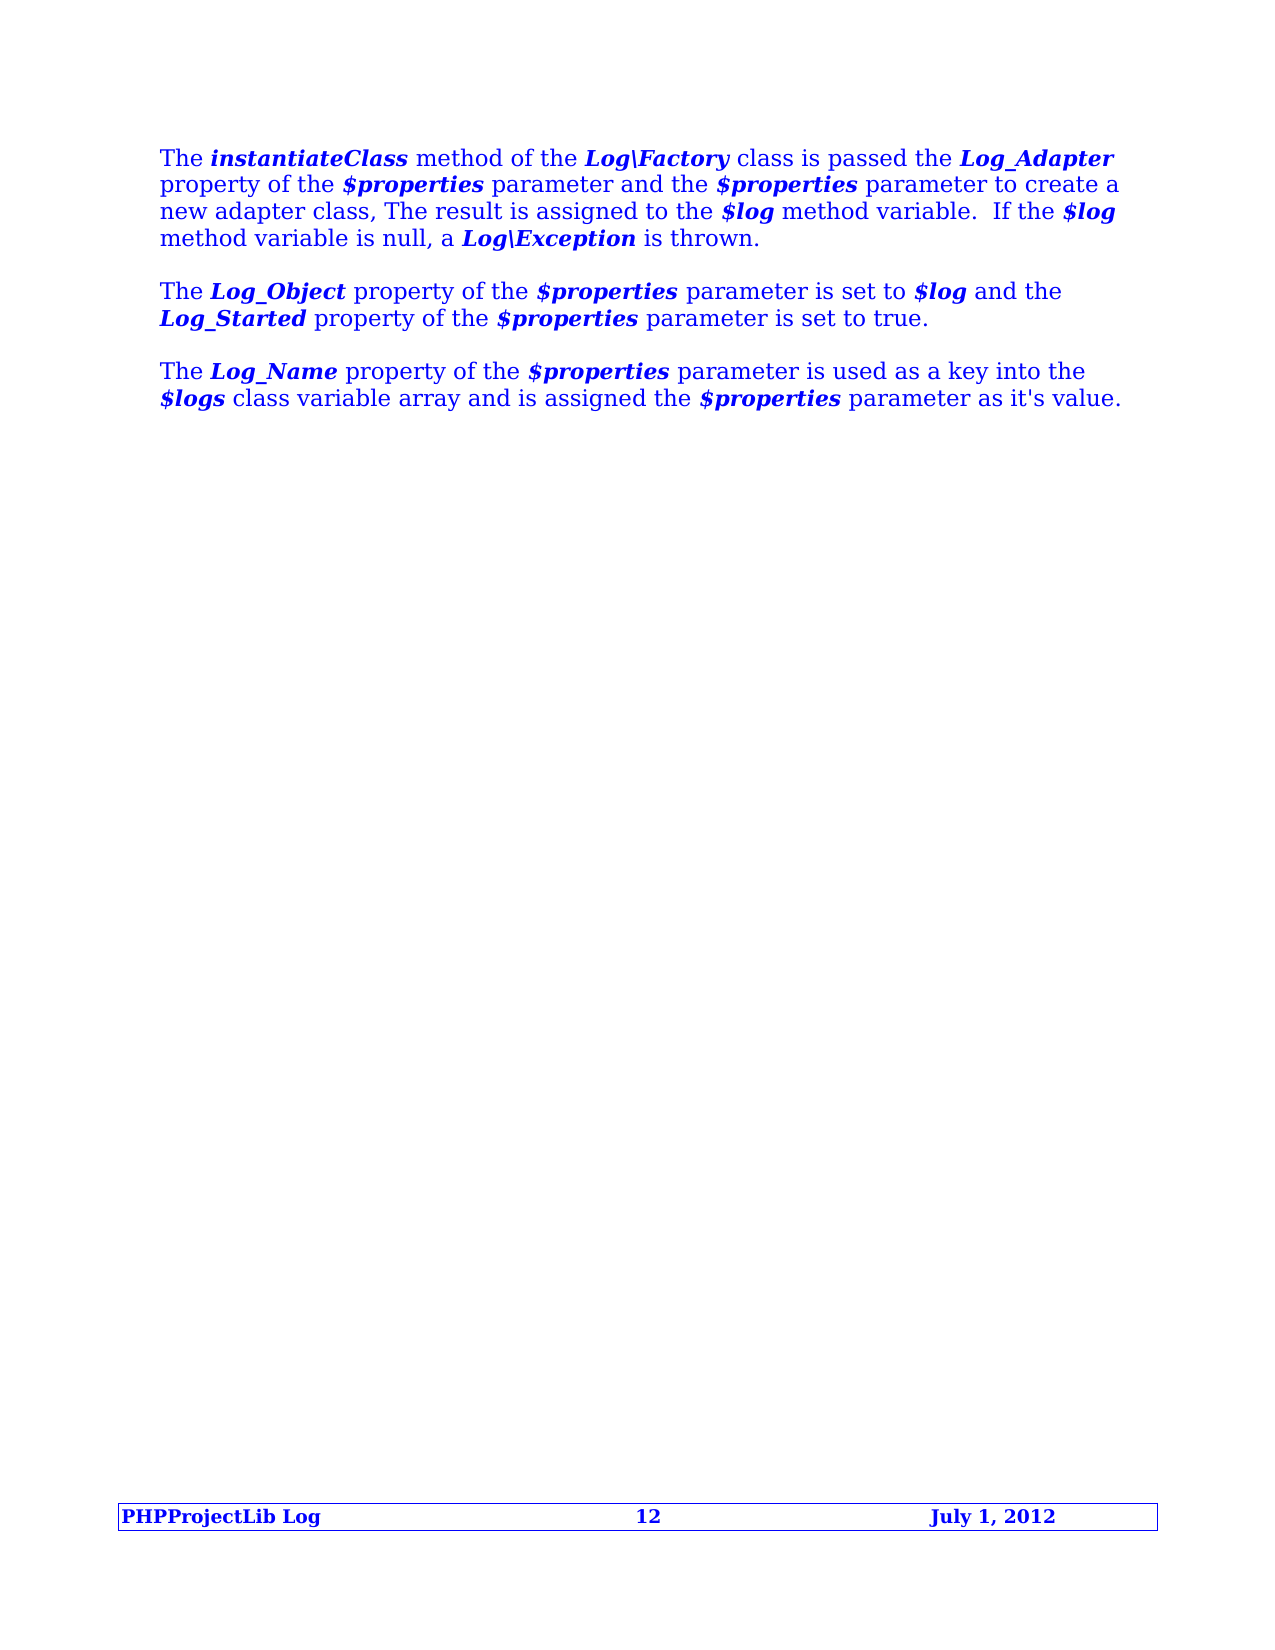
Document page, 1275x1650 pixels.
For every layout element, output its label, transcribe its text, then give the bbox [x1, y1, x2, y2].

text The instantiateClass method of the Log\Factory class is passed the Log_Adapter property of the $properties parameter and the $properties parameter to create a new adapter class, The result is assigned to the $log method variable. If the $log method variable is null, a Log\Exception is thrown. [159, 145, 1157, 251]
text The Log_Name property of the $properties parameter is used as a key into the $logs class variable array and is assigned the $properties parameter as it's value. [159, 358, 1157, 411]
text The Log_Object property of the $properties parameter is set to $log and the Log_Started property of the $properties parameter is set to true. [159, 278, 1157, 331]
